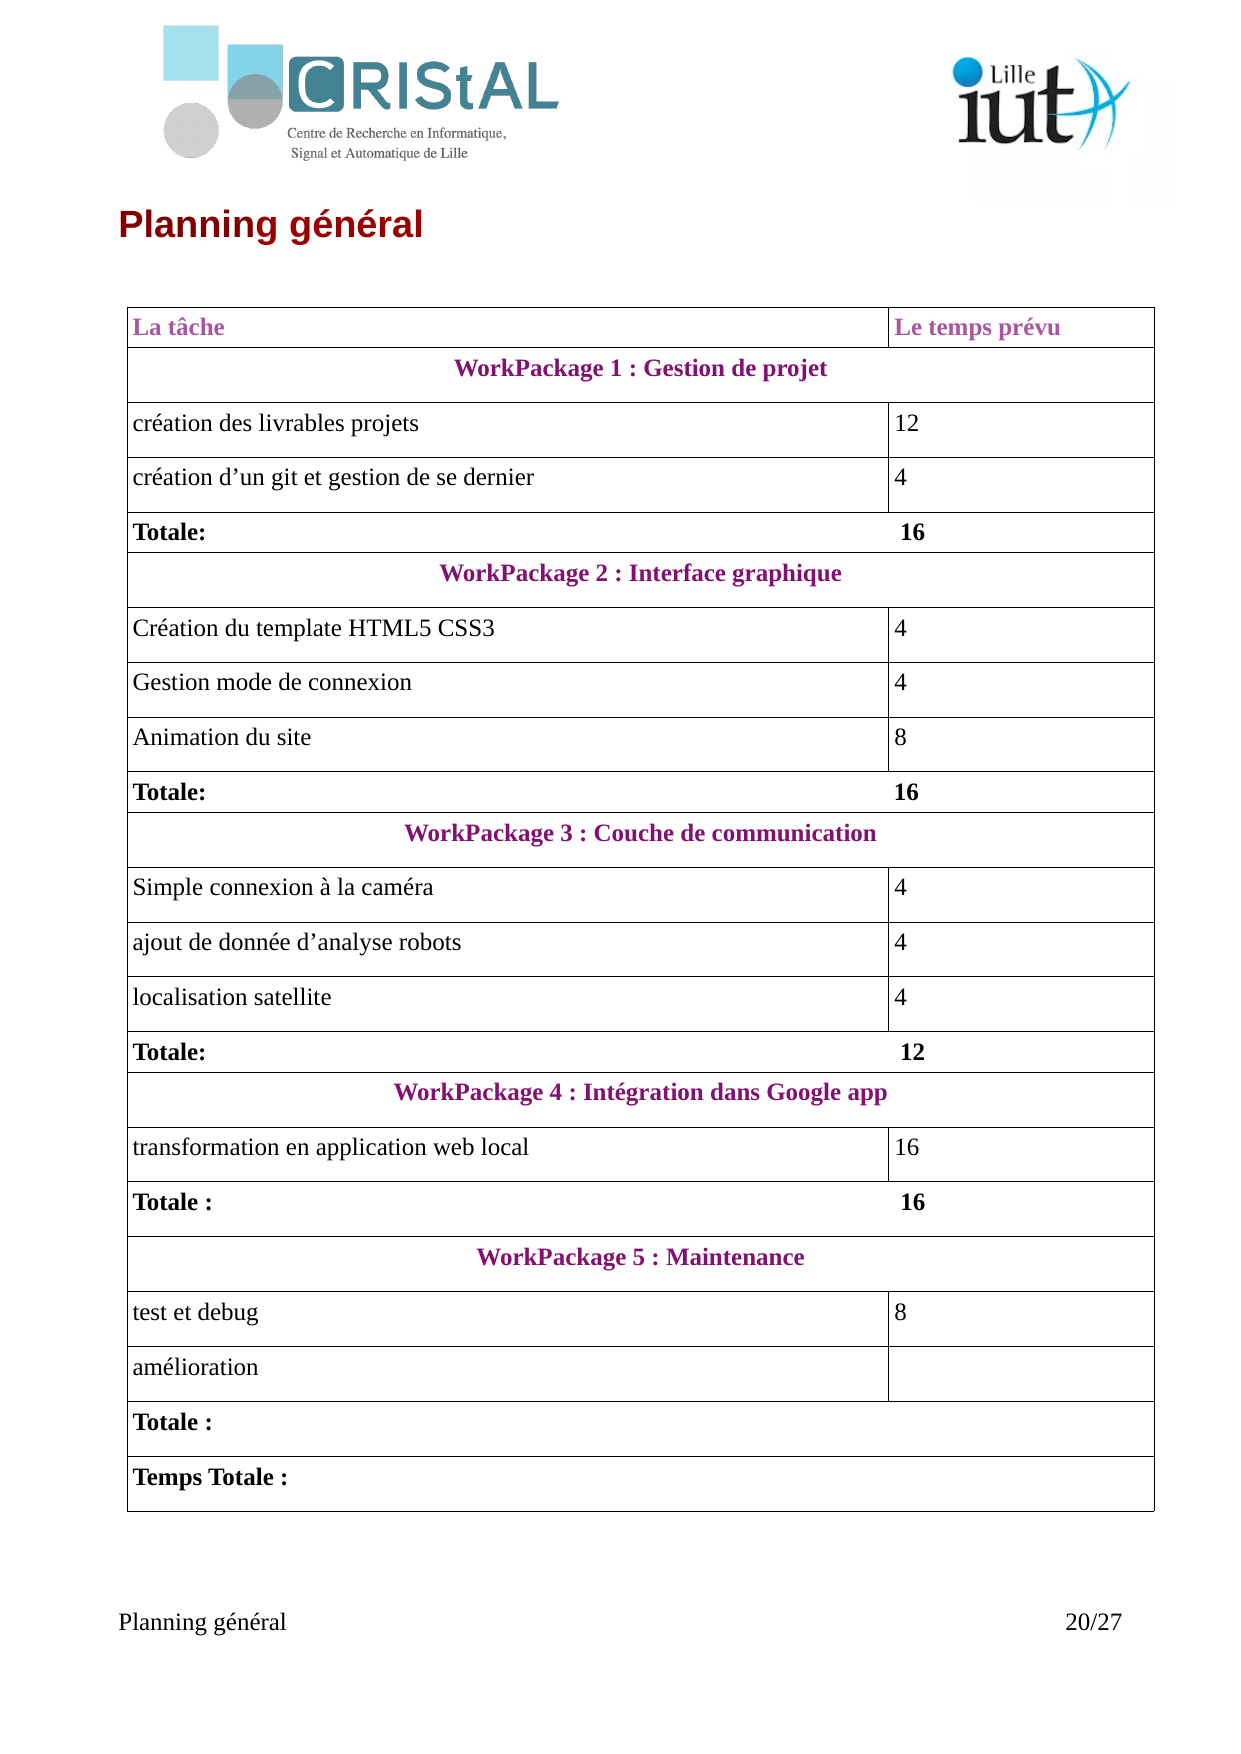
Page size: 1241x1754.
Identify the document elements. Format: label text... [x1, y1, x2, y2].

table_cell Totale : 16 [128, 1182, 1154, 1236]
table_cell 8 [889, 718, 1154, 771]
table_cell WorkPackage 5 : Maintenance [128, 1237, 1154, 1291]
table_cell Totale: 16 [128, 772, 1154, 812]
table_cell WorkPackage 4 : Intégration dans Google app [128, 1073, 1154, 1127]
table_cell Création du template HTML5 CSS3 [128, 608, 888, 662]
table_cell Totale : [128, 1402, 1154, 1456]
table_cell test et debug [128, 1292, 888, 1346]
table_cell Totale: 16 [128, 513, 1154, 552]
picture [163, 25, 560, 161]
table_cell 4 [889, 663, 1154, 717]
table_header Le temps prévu [889, 308, 1154, 347]
table_cell 4 [889, 458, 1154, 512]
table_cell amélioration [128, 1347, 888, 1401]
table_cell 4 [889, 608, 1154, 662]
subtitle Planning général [118, 201, 1122, 245]
table_cell 4 [889, 923, 1154, 976]
table_cell WorkPackage 3 : Couche de communication [128, 813, 1154, 867]
table_cell ajout de donnée d’analyse robots [128, 923, 888, 976]
table_cell [889, 1347, 1154, 1401]
table_cell WorkPackage 1 : Gestion de projet [128, 348, 1154, 402]
table_cell Totale: 12 [128, 1032, 1154, 1072]
table_cell WorkPackage 2 : Interface graphique [128, 553, 1154, 607]
table_cell 4 [889, 868, 1154, 922]
picture [887, 0, 1176, 203]
table_cell 8 [889, 1292, 1154, 1346]
table_cell 12 [889, 403, 1154, 457]
table_cell création des livrables projets [128, 403, 888, 457]
table_cell transformation en application web local [128, 1128, 888, 1181]
table_cell Simple connexion à la caméra [128, 868, 888, 922]
table_cell Temps Totale : [128, 1457, 1154, 1511]
table_cell localisation satellite [128, 977, 888, 1031]
table_cell création d’un git et gestion de se dernier [128, 458, 888, 512]
table_cell Animation du site [128, 718, 888, 771]
table_cell 4 [889, 977, 1154, 1031]
table_cell 16 [889, 1128, 1154, 1181]
table_cell Gestion mode de connexion [128, 663, 888, 717]
table_header La tâche [128, 308, 888, 347]
